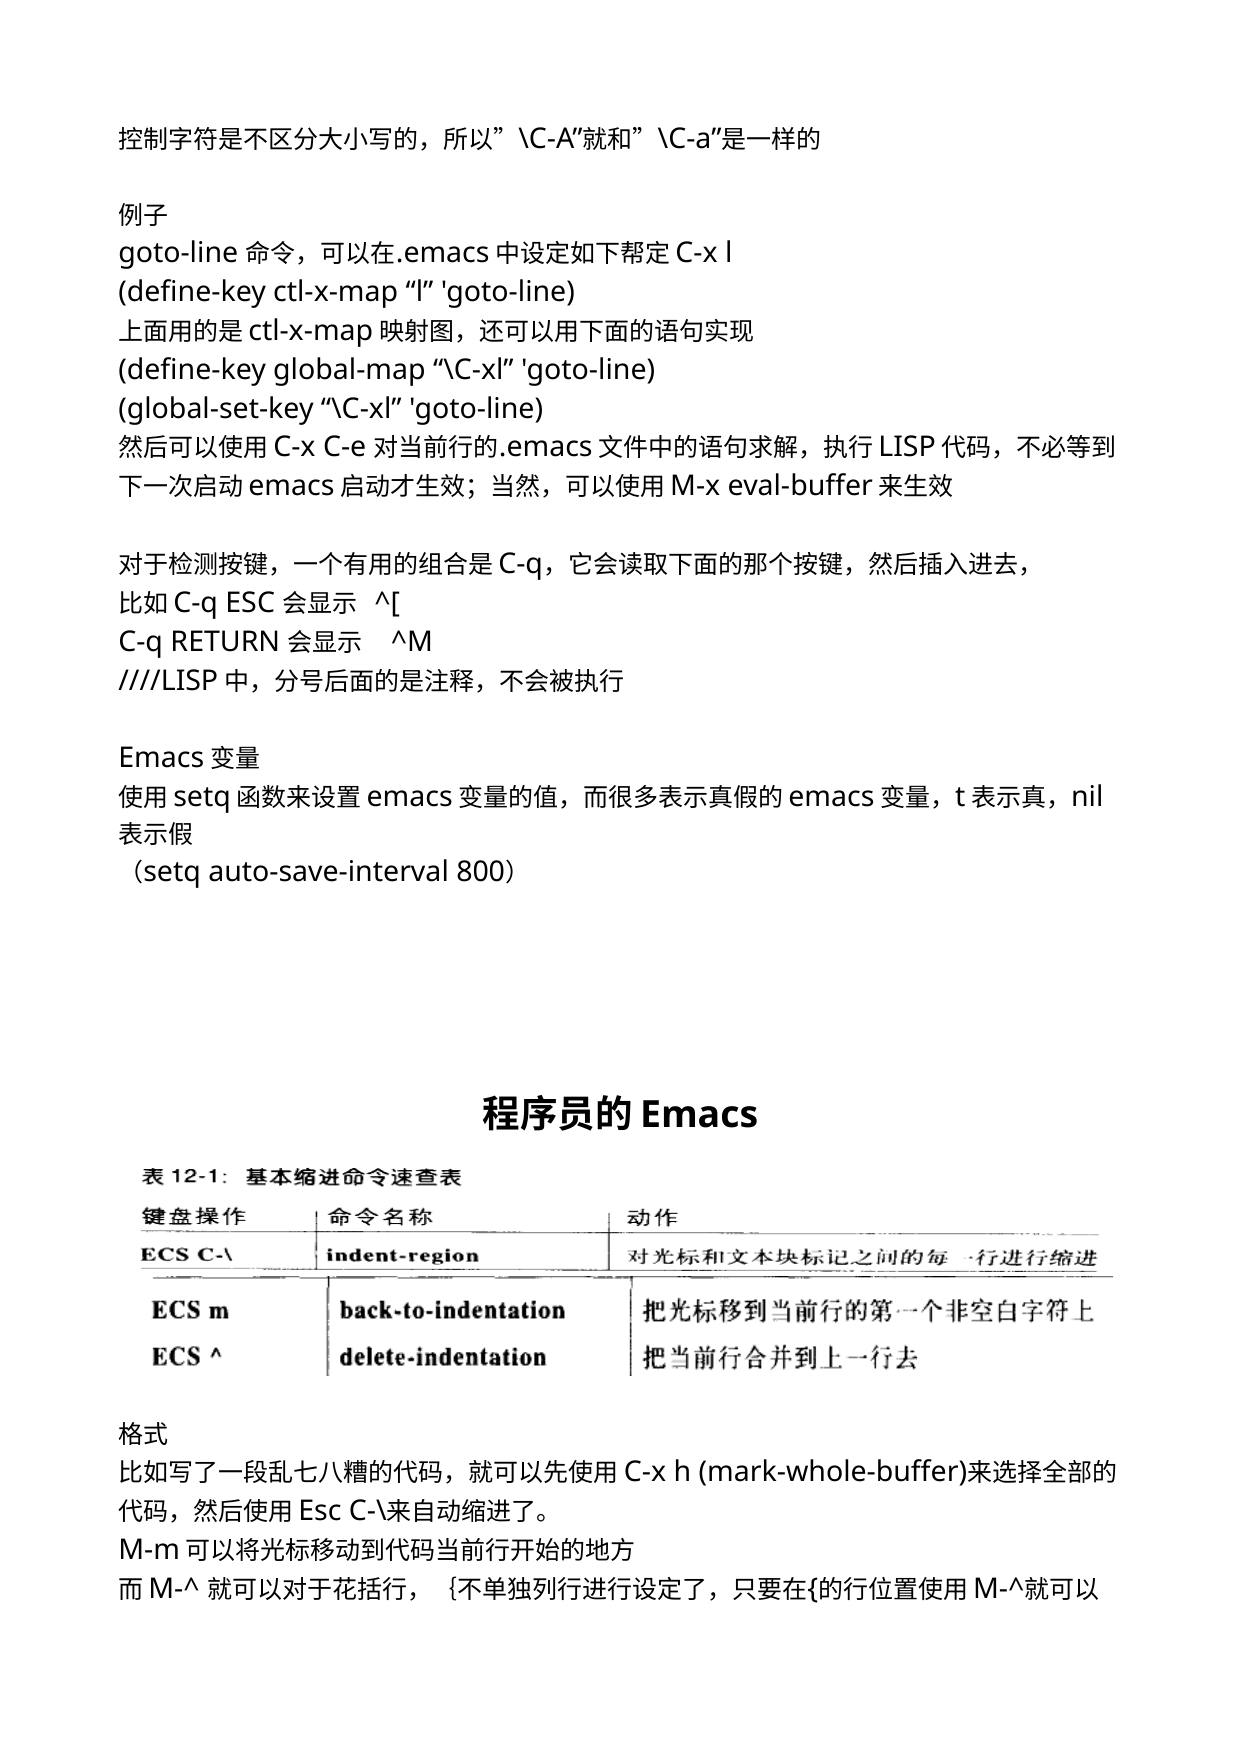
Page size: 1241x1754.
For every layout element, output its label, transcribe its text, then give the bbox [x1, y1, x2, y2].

text M-m可以将光标移动到代码当前行开始的地方 [118, 1529, 1122, 1567]
text 程序员的Emacs [118, 1084, 1122, 1139]
text ////LISP中，分号后面的是注释，不会被执行 [118, 659, 1122, 698]
text 然后可以使用C-x C-e 对当前行的.emacs文件中的语句求解，执行LISP代码，不必等到下一次启动emacs启动才生效；当然，可以使用M-x eval-buffer来生效 [118, 426, 1122, 504]
text 例子 [118, 196, 1122, 232]
text 使用setq函数来设置emacs变量的值，而很多表示真假的emacs变量，t表示真，nil表示假 [118, 776, 1122, 851]
text （setq auto-save-interval 800） [118, 851, 1122, 890]
text 格式 [118, 1415, 1122, 1451]
text 控制字符是不区分大小写的，所以”\C-A”就和”\C-a”是一样的 [118, 118, 1122, 157]
text C-q RETURN 会显示 ^M [118, 621, 1122, 659]
text Emacs变量 [118, 737, 1122, 776]
text (global-set-key “\C-xl” 'goto-line) [118, 387, 1122, 426]
text 对于检测按键，一个有用的组合是C-q，它会读取下面的那个按键，然后插入进去， [118, 543, 1122, 582]
text (define-key ctl-x-map “l” 'goto-line) [118, 271, 1122, 310]
text (define-key global-map “\C-xl” 'goto-line) [118, 349, 1122, 387]
text 比如C-q ESC 会显示 ^[ [118, 582, 1122, 621]
picture [129, 1166, 1114, 1376]
text 比如写了一段乱七八糟的代码，就可以先使用 C-x h (mark-whole-buffer)来选择全部的代码，然后使用Esc C-\来自动缩进了。 [118, 1451, 1122, 1529]
text goto-line 命令，可以在.emacs中设定如下帮定C-x l [118, 232, 1122, 271]
text 而M-^ 就可以对于花括行，｛不单独列行进行设定了，只要在{的行位置使用M-^就可以 [118, 1567, 1122, 1606]
text 上面用的是ctl-x-map映射图，还可以用下面的语句实现 [118, 310, 1122, 349]
